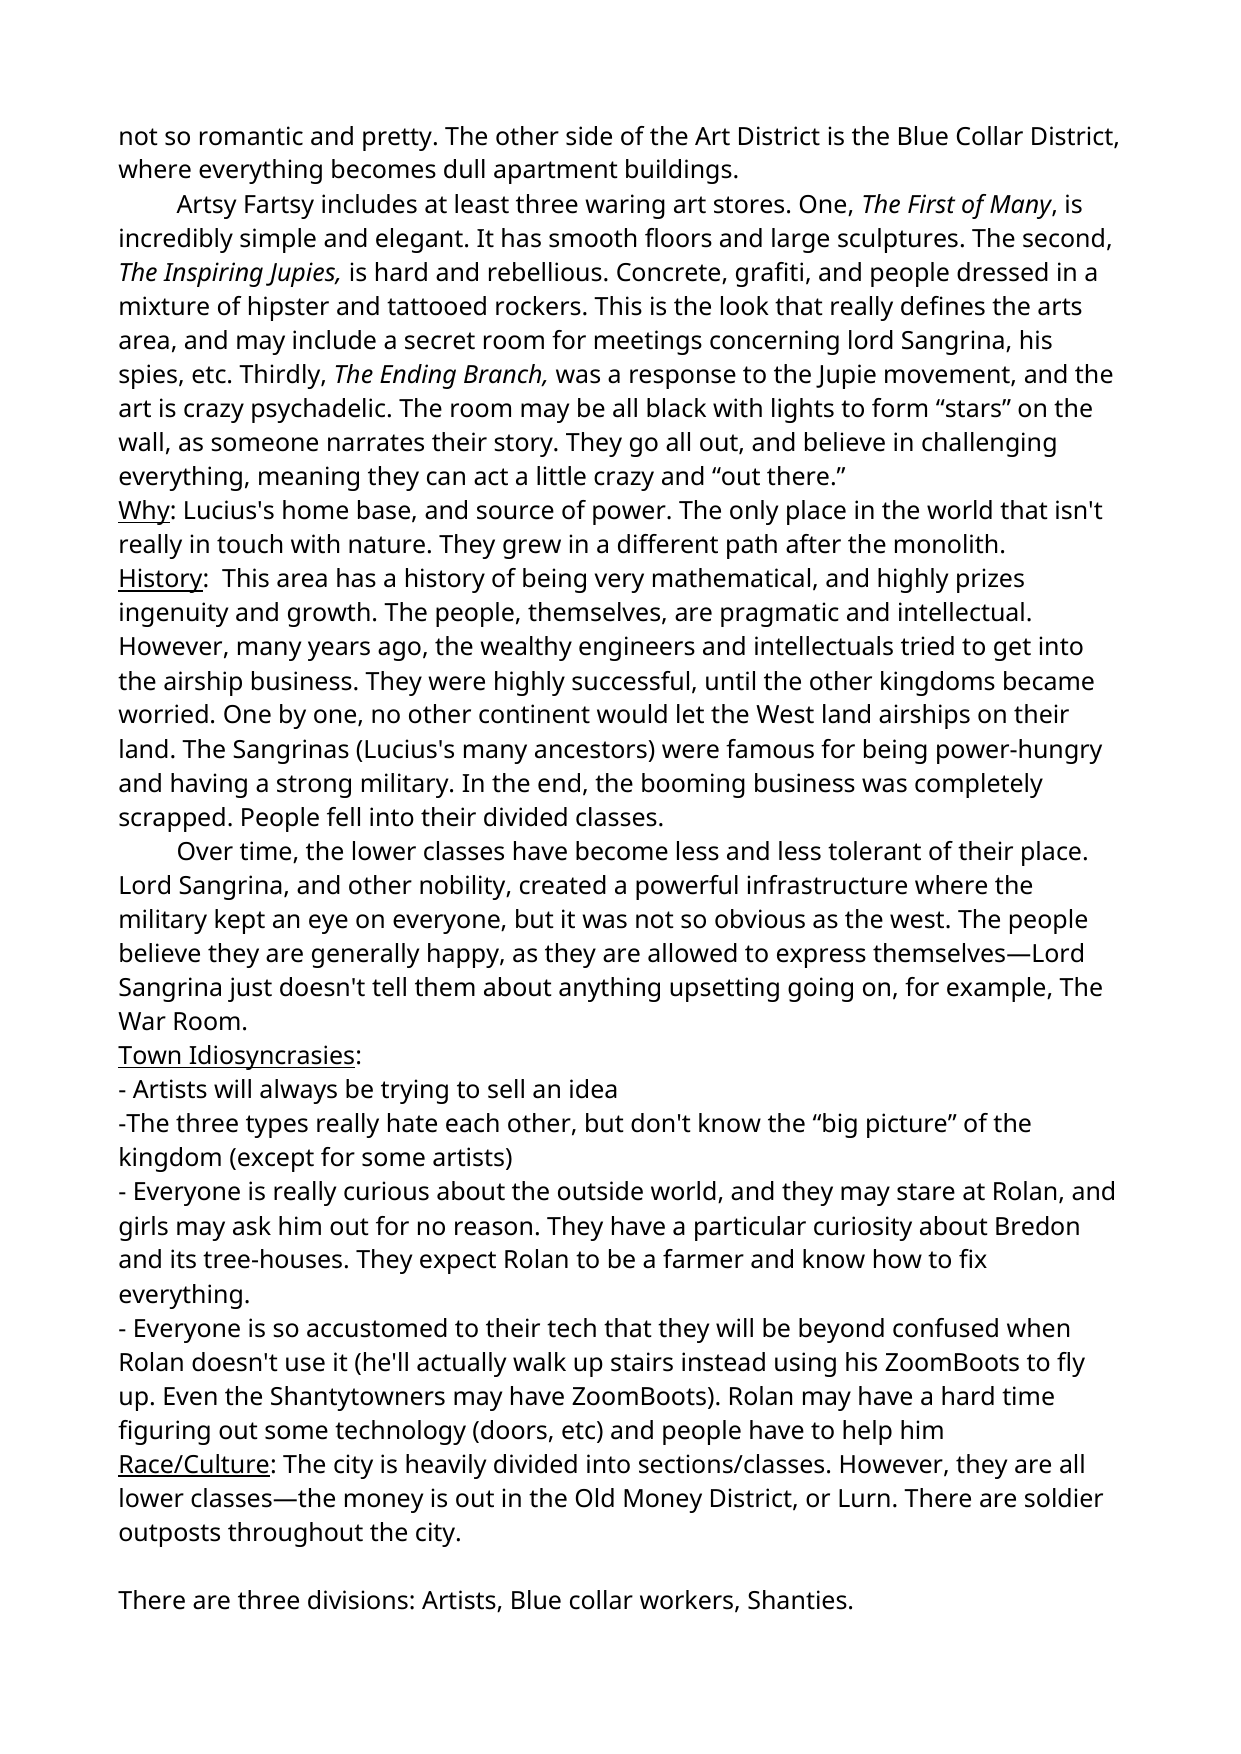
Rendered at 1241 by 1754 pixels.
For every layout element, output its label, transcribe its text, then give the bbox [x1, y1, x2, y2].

text - Artists will always be trying to sell an idea [118, 1072, 1122, 1106]
text Over time, the lower classes have become less and less tolerant of their place. Lord Sangrina, and other nobility, created a powerful infrastructure where the military kept an eye on everyone, but it was not so obvious as the west. The people believe they are generally happy, as they are allowed to express themselves—Lord Sangrina just doesn't tell them about anything upsetting going on, for example, The War Room. [118, 833, 1122, 1038]
text Town Idiosyncrasies: [118, 1038, 1122, 1072]
text There are three divisions: Artists, Blue collar workers, Shanties. [118, 1583, 1122, 1617]
text Race/Culture: The city is heavily divided into sections/classes. However, they are all lower classes—the money is out in the Old Money District, or Lurn. There are soldier outposts throughout the city. [118, 1447, 1122, 1549]
text Artsy Fartsy includes at least three waring art stores. One, The First of Many, is incredibly simple and elegant. It has smooth floors and large sculptures. The second, The Inspiring Jupies, is hard and rebellious. Concrete, grafiti, and people dressed in a mixture of hipster and tattooed rockers. This is the look that really defines the arts area, and may include a secret room for meetings concerning lord Sangrina, his spies, etc. Thirdly, The Ending Branch, was a response to the Jupie movement, and the art is crazy psychadelic. The room may be all black with lights to form “stars” on the wall, as someone narrates their story. They go all out, and believe in challenging everything, meaning they can act a little crazy and “out there.” [118, 186, 1122, 493]
text not so romantic and pretty. The other side of the Art District is the Blue Collar District, where everything becomes dull apartment buildings. [118, 118, 1122, 186]
text - Everyone is really curious about the outside world, and they may stare at Rolan, and girls may ask him out for no reason. They have a particular curiosity about Bredon and its tree-houses. They expect Rolan to be a farmer and know how to fix everything. [118, 1174, 1122, 1310]
text -The three types really hate each other, but don't know the “big picture” of the kingdom (except for some artists) [118, 1106, 1122, 1174]
text Why: Lucius's home base, and source of power. The only place in the world that isn't really in touch with nature. They grew in a different path after the monolith. [118, 493, 1122, 561]
text - Everyone is so accustomed to their tech that they will be beyond confused when Rolan doesn't use it (he'll actually walk up stairs instead using his ZoomBoots to fly up. Even the Shantytowners may have ZoomBoots). Rolan may have a hard time figuring out some technology (doors, etc) and people have to help him [118, 1310, 1122, 1447]
text History: This area has a history of being very mathematical, and highly prizes ingenuity and growth. The people, themselves, are pragmatic and intellectual. However, many years ago, the wealthy engineers and intellectuals tried to get into the airship business. They were highly successful, until the other kingdoms became worried. One by one, no other continent would let the West land airships on their land. The Sangrinas (Lucius's many ancestors) were famous for being power-hungry and having a strong military. In the end, the booming business was completely scrapped. People fell into their divided classes. [118, 561, 1122, 833]
